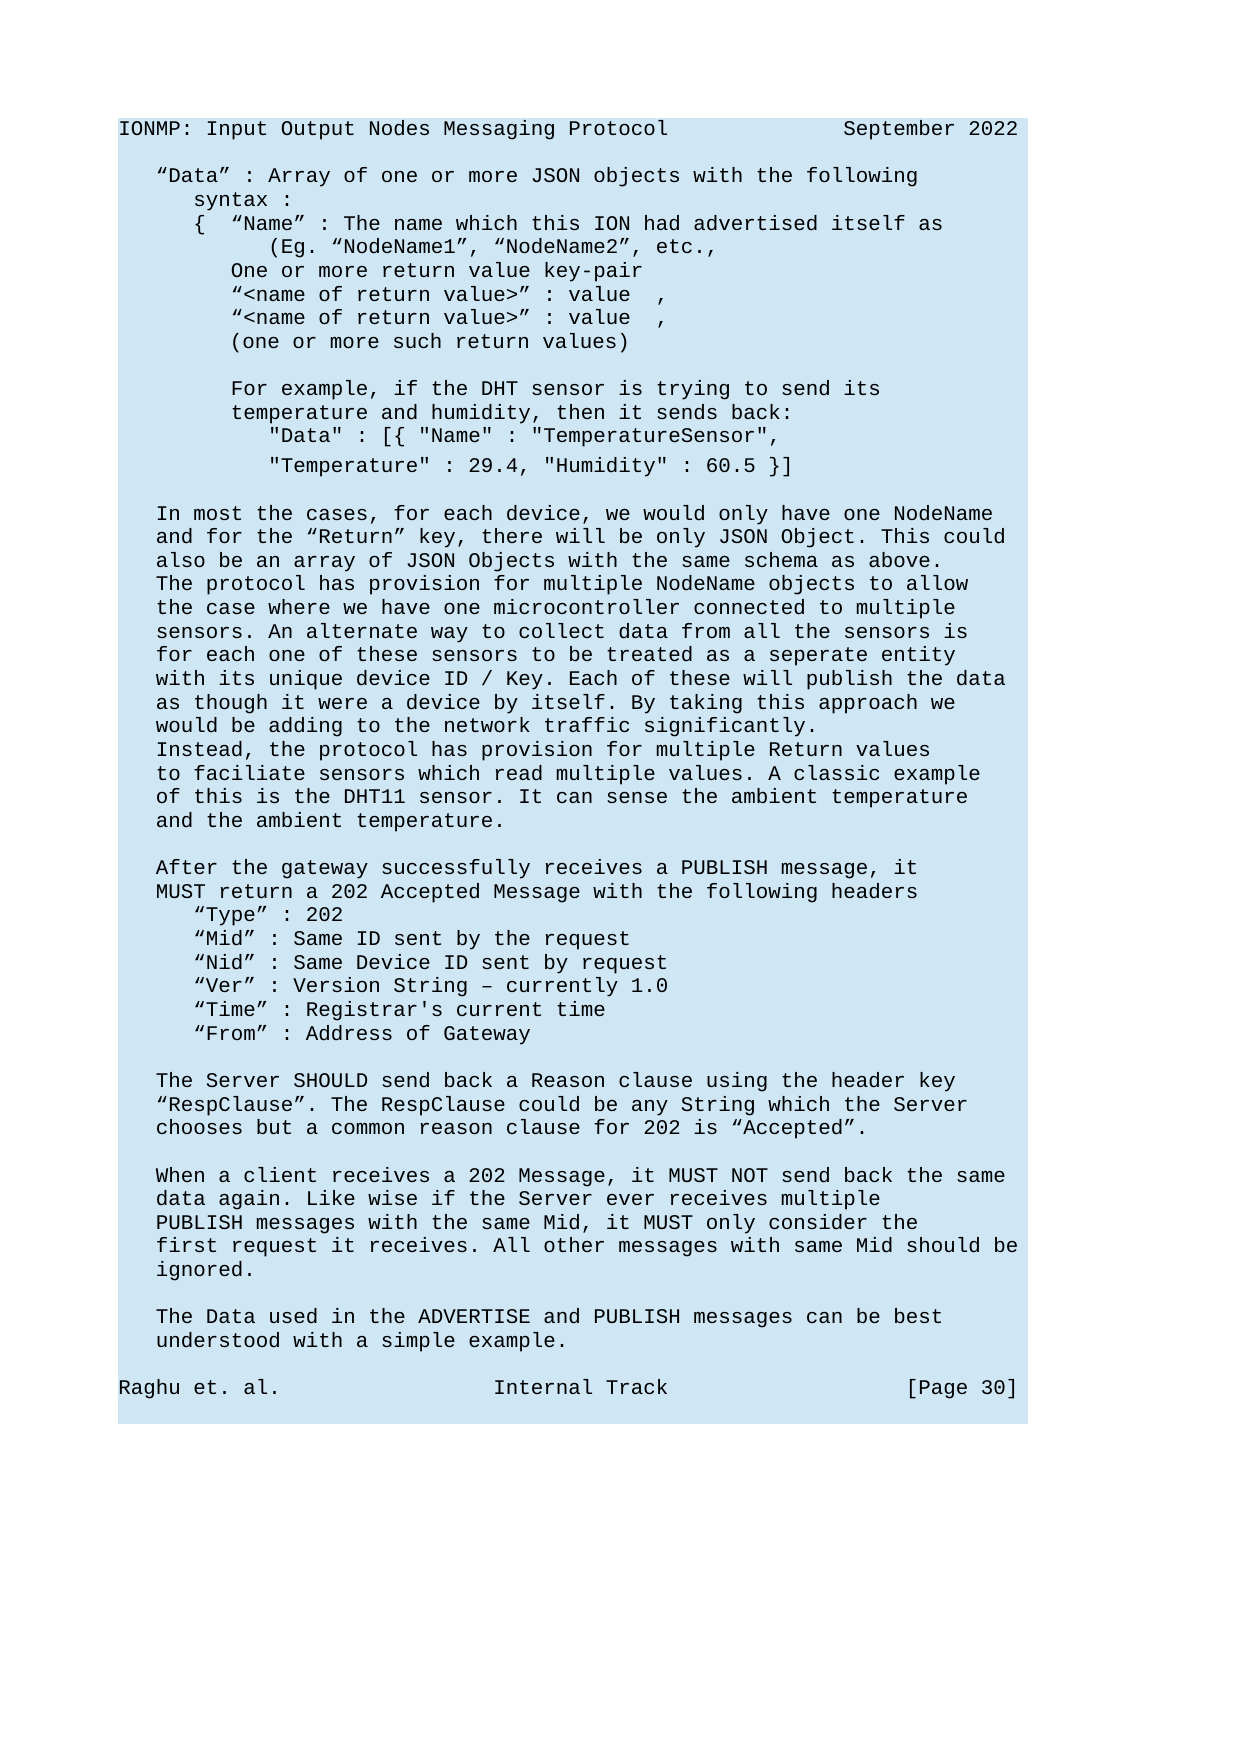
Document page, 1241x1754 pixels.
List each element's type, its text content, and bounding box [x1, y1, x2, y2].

text "Temperature" : 29.4, "Humidity" : 60.5 }] [118, 449, 1028, 479]
text “Nid” : Same Device ID sent by request [118, 952, 1028, 975]
text The Server SHOULD send back a Reason clause using the header key “RespClause”. The RespClause could be any String which the Server chooses but a common reason clause for 202 is “Accepted”. [118, 1070, 1028, 1141]
text When a client receives a 202 Message, it MUST NOT send back the same data again. Like wise if the Server ever receives multiple PUBLISH messages with the same Mid, it MUST only consider the first request it receives. All other messages with same Mid should be ignored. [118, 1164, 1028, 1283]
text “Time” : Registrar's current time [118, 999, 1028, 1023]
text Instead, the protocol has provision for multiple Return values to faciliate sensors which read multiple values. A classic example of this is the DHT11 sensor. It can sense the ambient temperature and the ambient temperature. [118, 739, 1028, 833]
text “Data” : Array of one or more JSON objects with the following syntax : [118, 165, 1028, 213]
text "Data" : [{ "Name" : "TemperatureSensor", [118, 426, 1028, 449]
text “<name of return value>” : value , [118, 307, 1028, 331]
text { “Name” : The name which this ION had advertised itself as (Eg. “NodeName1”, “NodeName2”, etc., One or more return value key-pair [118, 213, 1028, 284]
text “<name of return value>” : value , [118, 284, 1028, 307]
text “Type” : 202 [118, 904, 1028, 928]
text understood with a simple example. [118, 1330, 1028, 1354]
text Raghu et. al. Internal Track [Page 30] [118, 1377, 1028, 1401]
text In most the cases, for each device, we would only have one NodeName and for the “Return” key, there will be only JSON Object. This could also be an array of JSON Objects with the same schema as above. The protocol has provision for multiple NodeName objects to allow the case where we have one microcontroller connected to multiple sensors. An alternate way to collect data from all the sensors is for each one of these sensors to be treated as a seperate entity with its unique device ID / Key. Each of these will publish the data as though it were a device by itself. By taking this approach we would be adding to the network traffic significantly. [118, 502, 1028, 739]
text IONMP: Input Output Nodes Messaging Protocol September 2022 [118, 118, 1028, 142]
text (one or more such return values) For example, if the DHT sensor is trying to send its temperature and humidity, then it sends back: [118, 331, 1028, 426]
text “Ver” : Version String – currently 1.0 [118, 975, 1028, 999]
text “Mid” : Same ID sent by the request [118, 928, 1028, 952]
text “From” : Address of Gateway [118, 1023, 1028, 1046]
text The Data used in the ADVERTISE and PUBLISH messages can be best [118, 1306, 1028, 1330]
text After the gateway successfully receives a PUBLISH message, it MUST return a 202 Accepted Message with the following headers [118, 857, 1028, 904]
